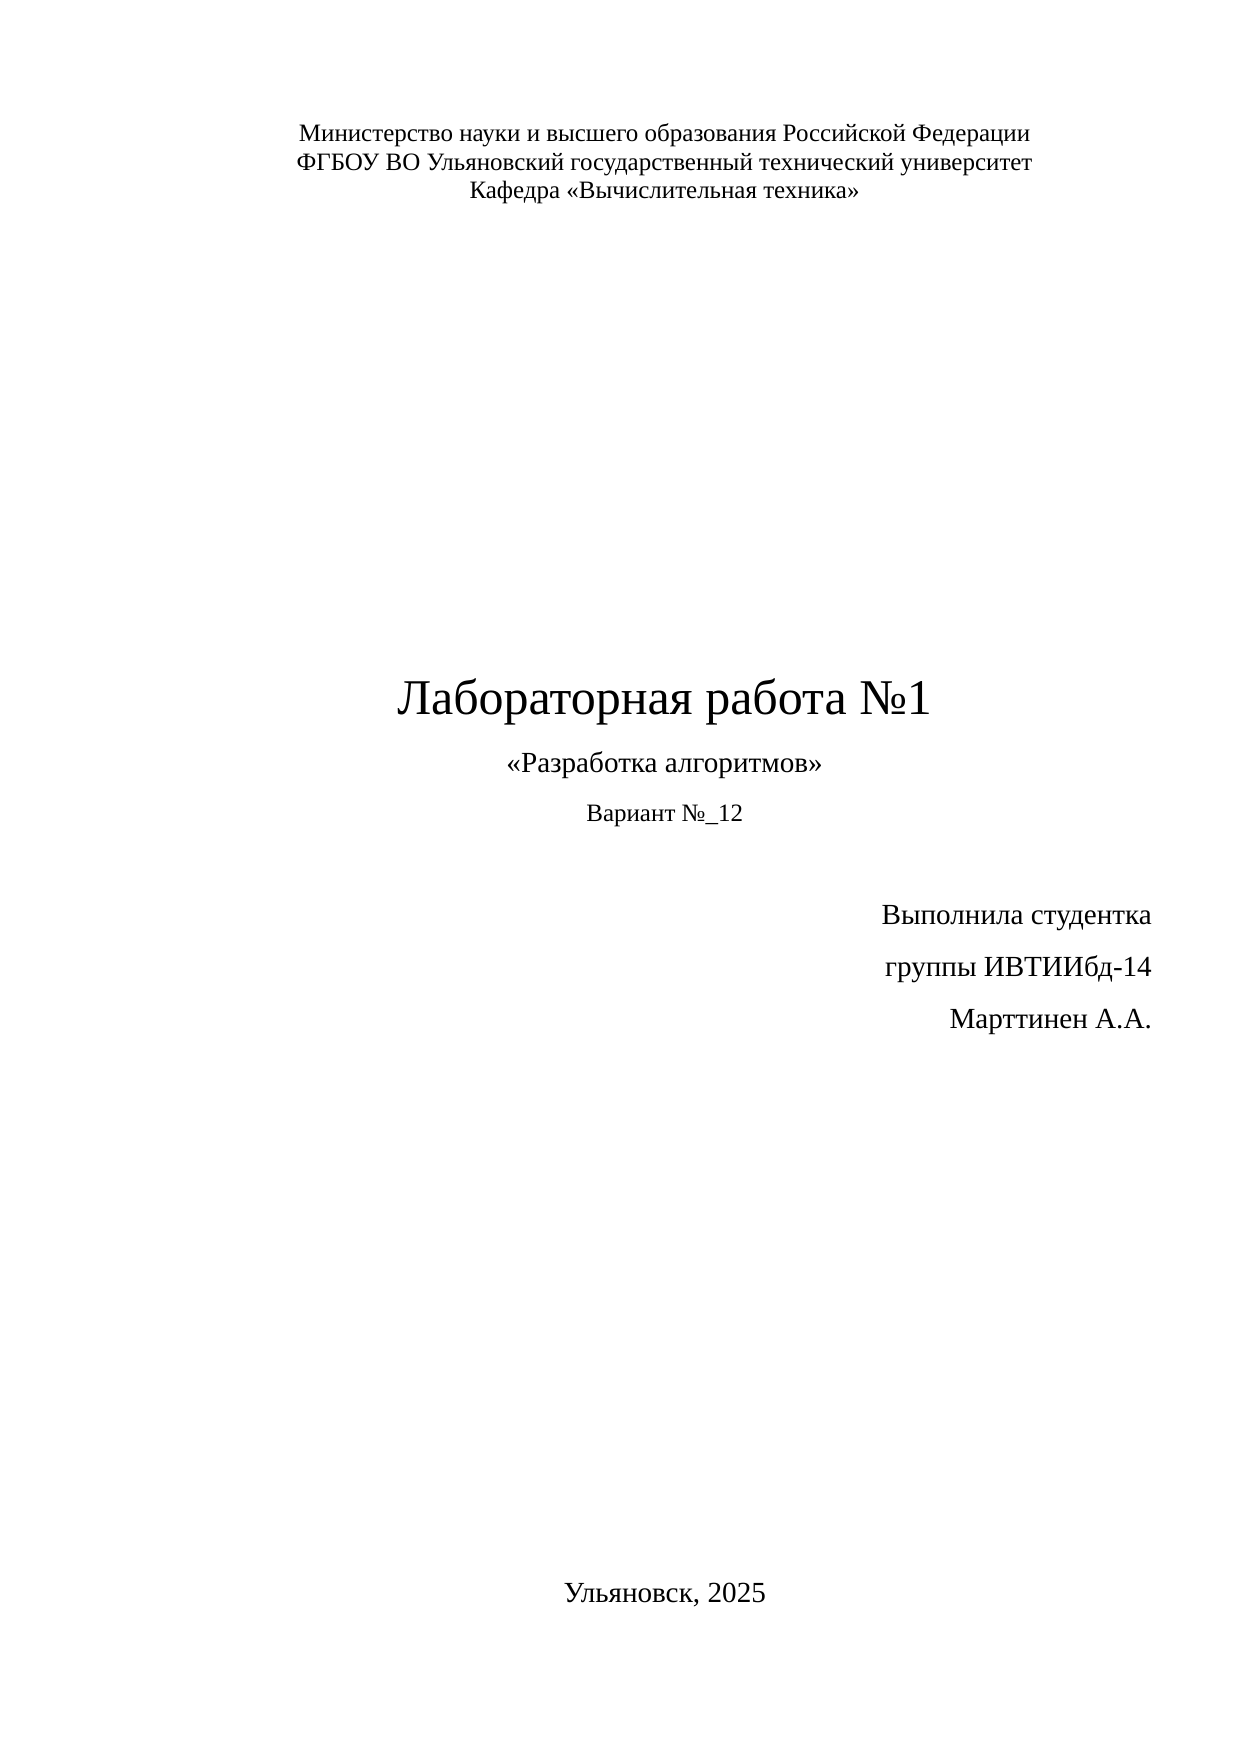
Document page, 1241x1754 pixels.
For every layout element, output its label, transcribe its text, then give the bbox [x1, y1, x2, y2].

text Марттинен А.А. [177, 1001, 1152, 1035]
text «Разработка алгоритмов» [177, 746, 1152, 779]
text Министерство науки и высшего образования Российской Федерации [177, 118, 1152, 147]
text ФГБОУ ВО Ульяновский государственный технический университет [177, 147, 1152, 176]
text Вариант №_12 [177, 798, 1152, 826]
text Кафедра «Вычислительная техника» [177, 176, 1152, 204]
text группы ИВТИИбд-14 [177, 949, 1152, 983]
text Выполнила студентка [177, 897, 1152, 931]
text Лабораторная работа №1 [177, 668, 1152, 725]
text Ульяновск, 2025 [177, 1575, 1152, 1609]
